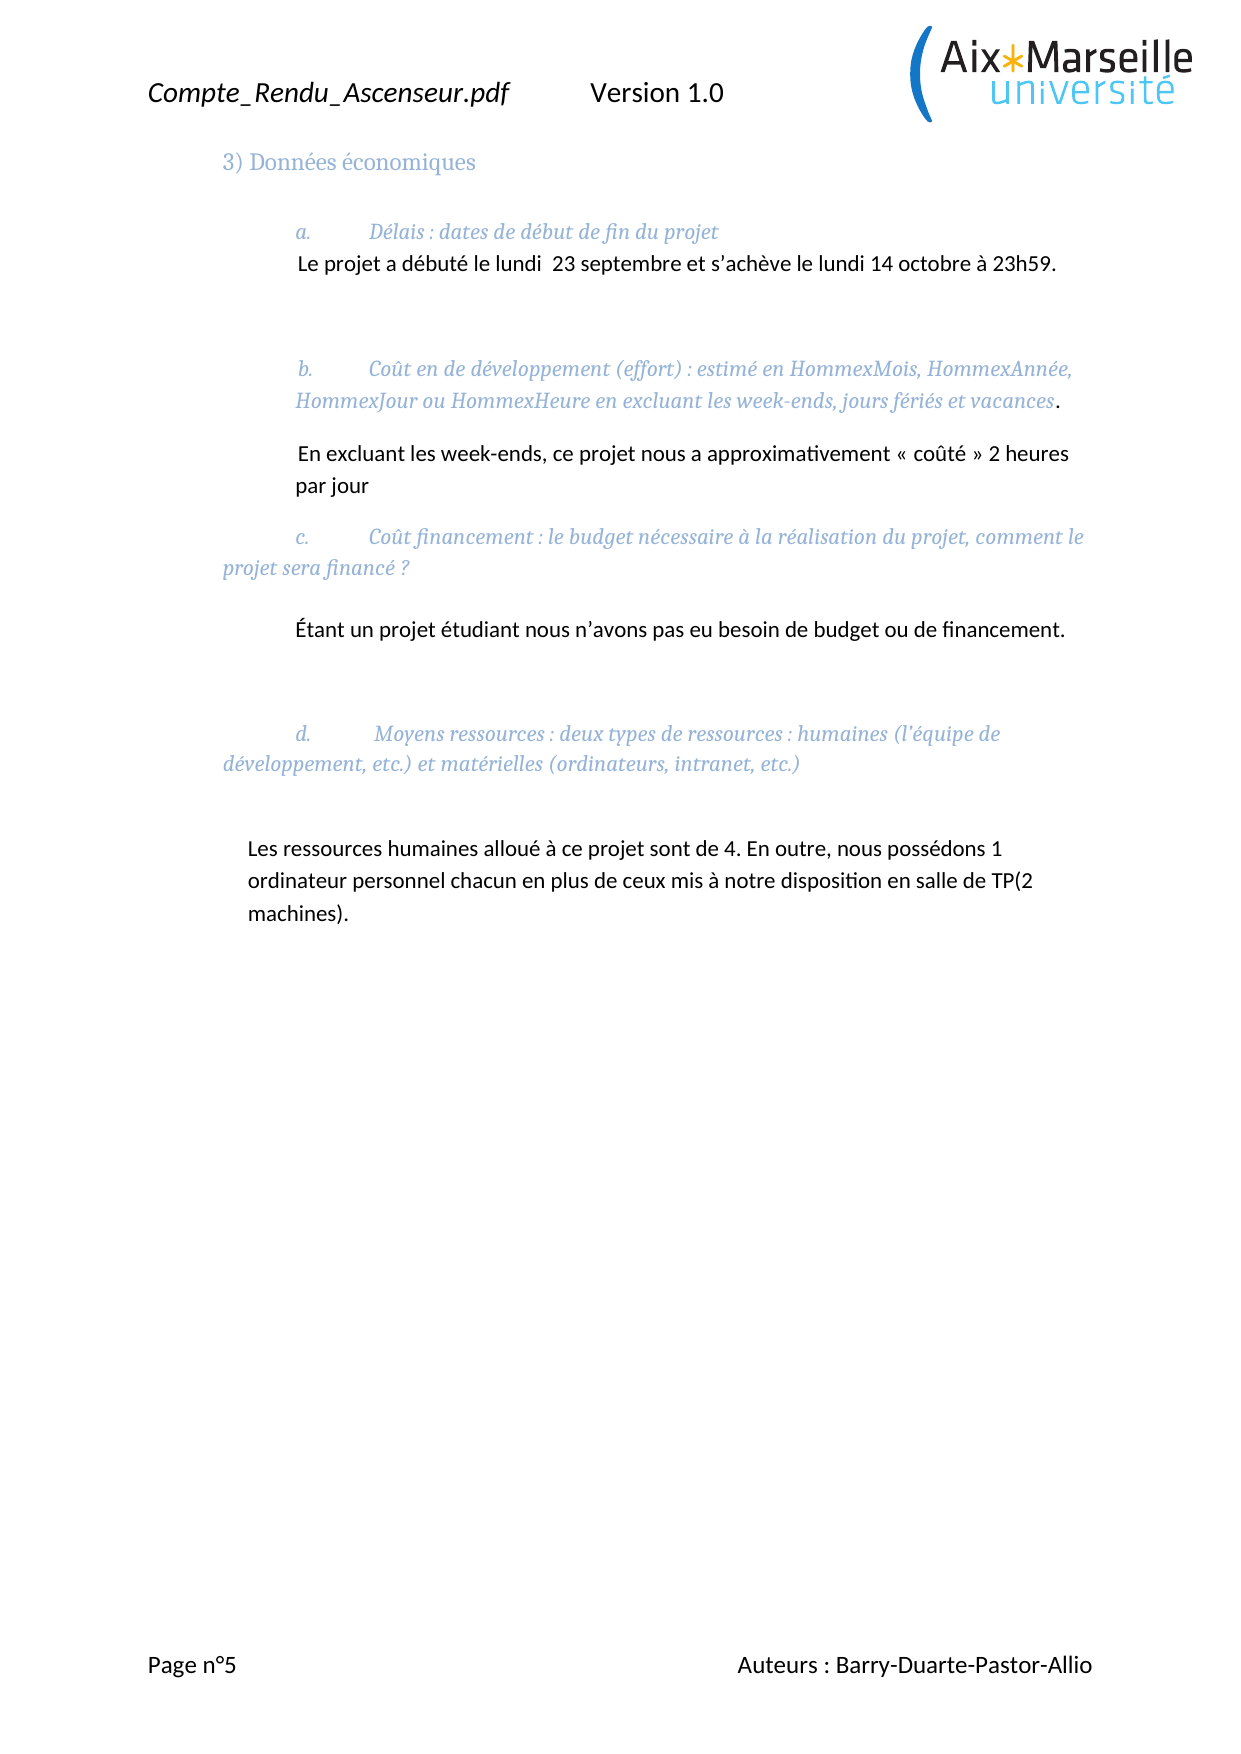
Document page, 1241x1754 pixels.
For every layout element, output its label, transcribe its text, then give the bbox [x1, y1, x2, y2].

text Le projet a débuté le lundi 23 septembre et s’achève le lundi 14 octobre à 23h59. [223, 249, 1093, 277]
text Étant un projet étudiant nous n’avons pas eu besoin de budget ou de financement. [248, 615, 1093, 643]
text En excluant les week-ends, ce projet nous a approximativement « coûté » 2 heures par jour [295, 439, 1093, 499]
subtitle d. Moyens ressources : deux types de ressources : humaines (l’équipe de développement, etc.) et matérielles (ordinateurs, intranet, etc.) [223, 721, 1093, 777]
text b. Coût en de développement (effort) : estimé en HommexMois, HommexAnnée, HommexJour ou HommexHeure en excluant les week-ends, jours fériés et vacances. [295, 355, 1093, 414]
text Les ressources humaines alloué à ce projet sont de 4. En outre, nous possédons 1 ordinateur personnel chacun en plus de ceux mis à notre disposition en salle de TP(2 machines). [248, 834, 1093, 927]
subtitle a. Délais : dates de début de fin du projet [223, 219, 1093, 246]
subtitle 3) Données économiques [223, 148, 1093, 176]
subtitle c. Coût financement : le budget nécessaire à la réalisation du projet, comment le projet sera financé ? [223, 524, 1093, 611]
